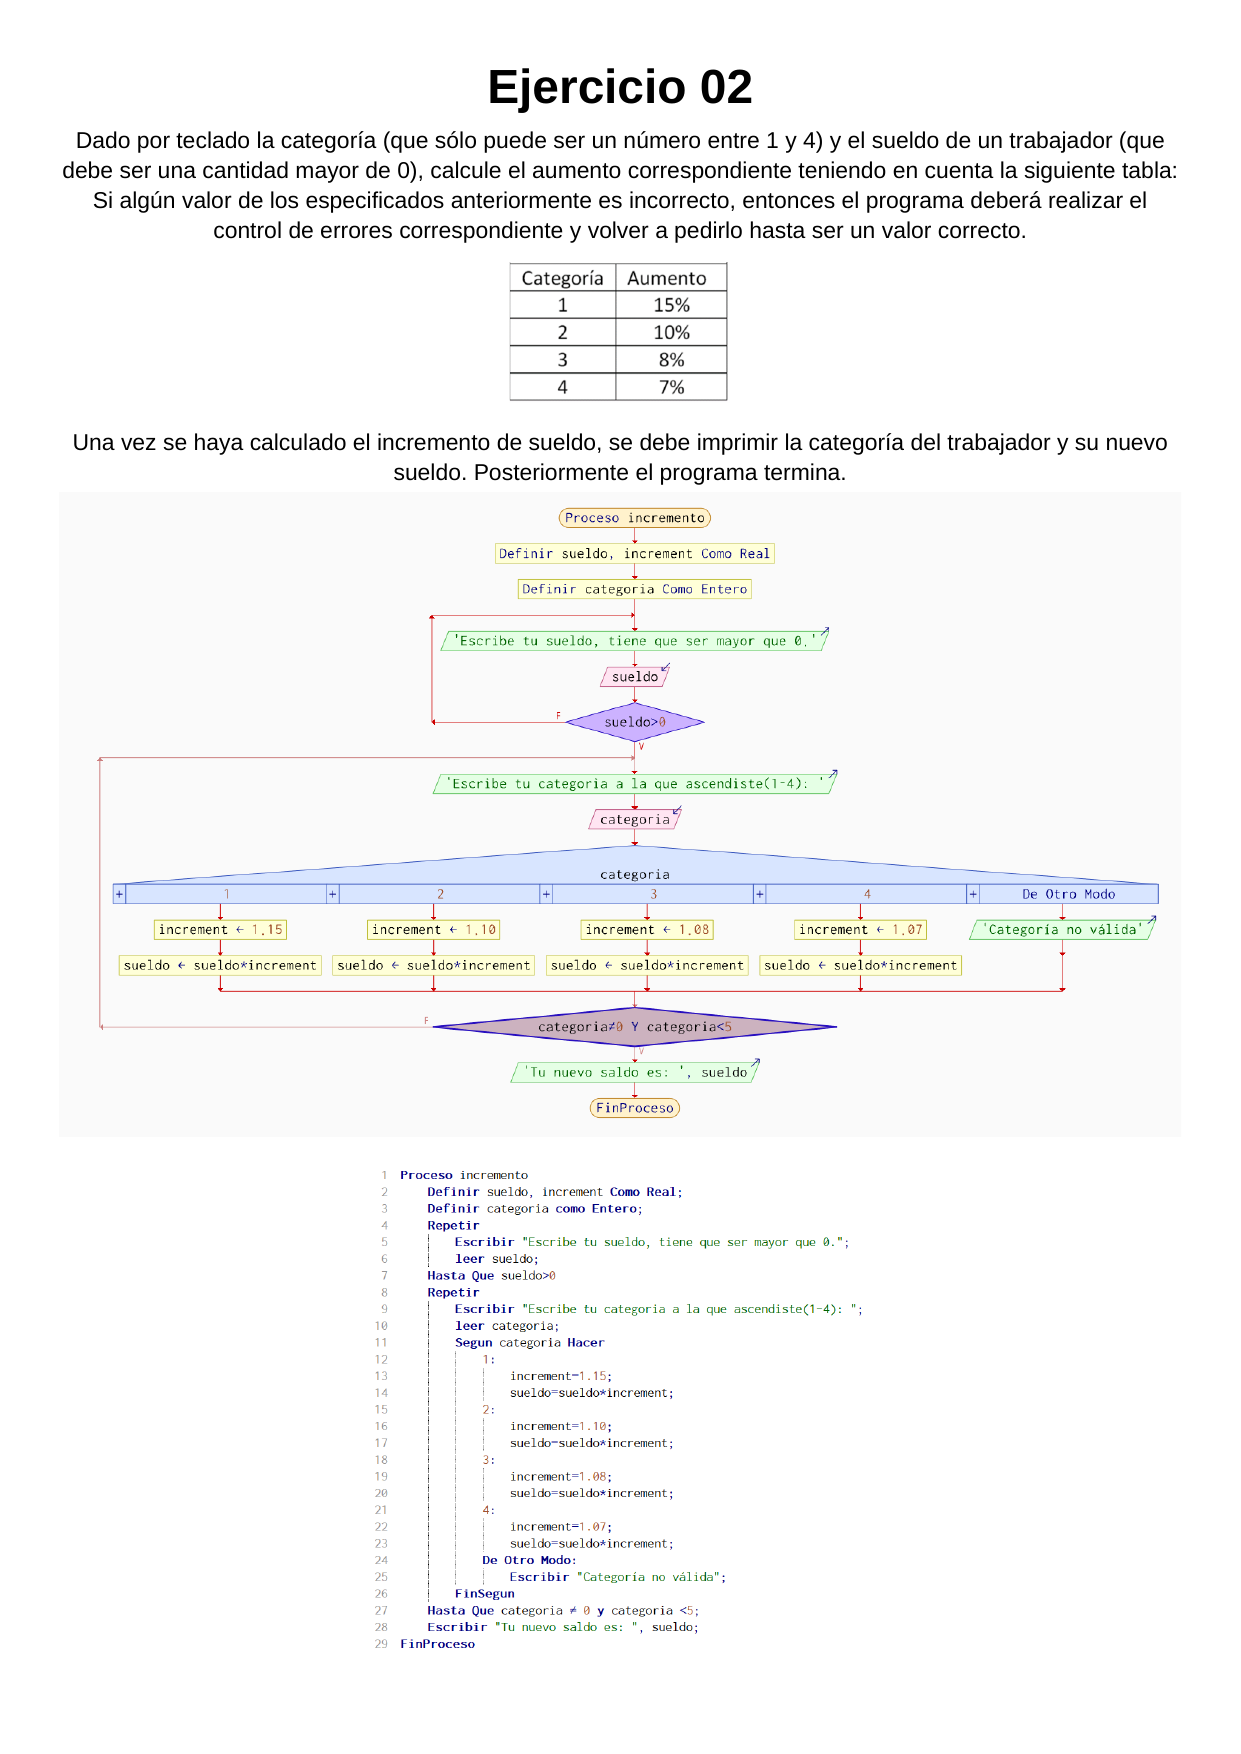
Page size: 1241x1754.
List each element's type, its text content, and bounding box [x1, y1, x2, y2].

picture [362, 1166, 879, 1656]
text Una vez se haya calculado el incremento de sueldo, se debe imprimir la categoría del trabajador y su nuevo sueldo. Posteriormente el programa termina. [59, 429, 1181, 485]
text Dado por teclado la categoría (que sólo puede ser un número entre 1 y 4) y el sueldo de un trabajador (que debe ser una cantidad mayor de 0), calcule el aumento correspondiente teniendo en cuenta la siguiente tabla: [59, 127, 1181, 183]
picture [509, 262, 730, 403]
text Si algún valor de los especificados anteriormente es incorrecto, entonces el programa deberá realizar el control de errores correspondiente y volver a pedirlo hasta ser un valor correcto. [59, 187, 1181, 243]
subtitle Ejercicio 02 [59, 59, 1181, 114]
picture [59, 492, 1182, 1137]
